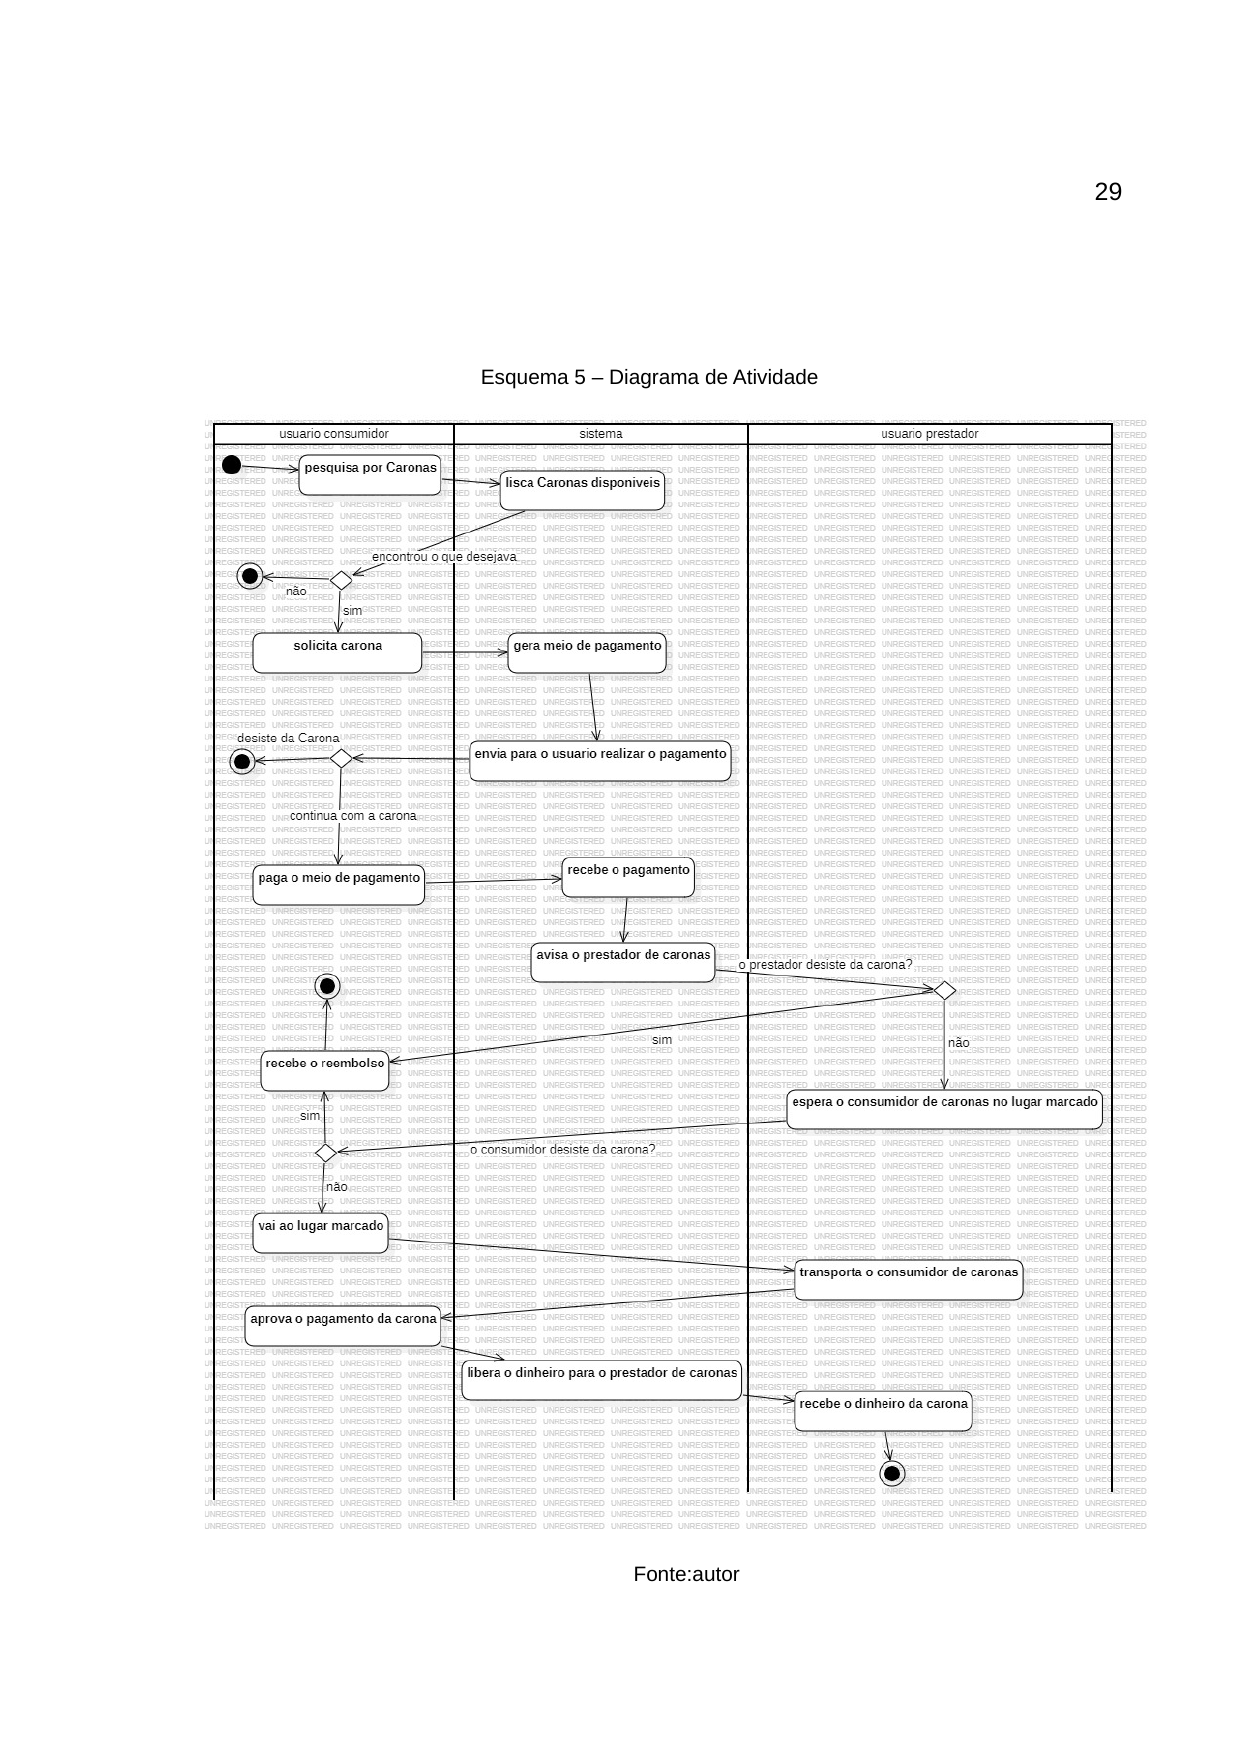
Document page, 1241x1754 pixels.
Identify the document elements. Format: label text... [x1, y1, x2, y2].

picture [204, 414, 1150, 1538]
text Fonte:autor [177, 401, 1122, 1585]
text Esquema 5 – Diagrama de Atividade [177, 365, 1122, 389]
